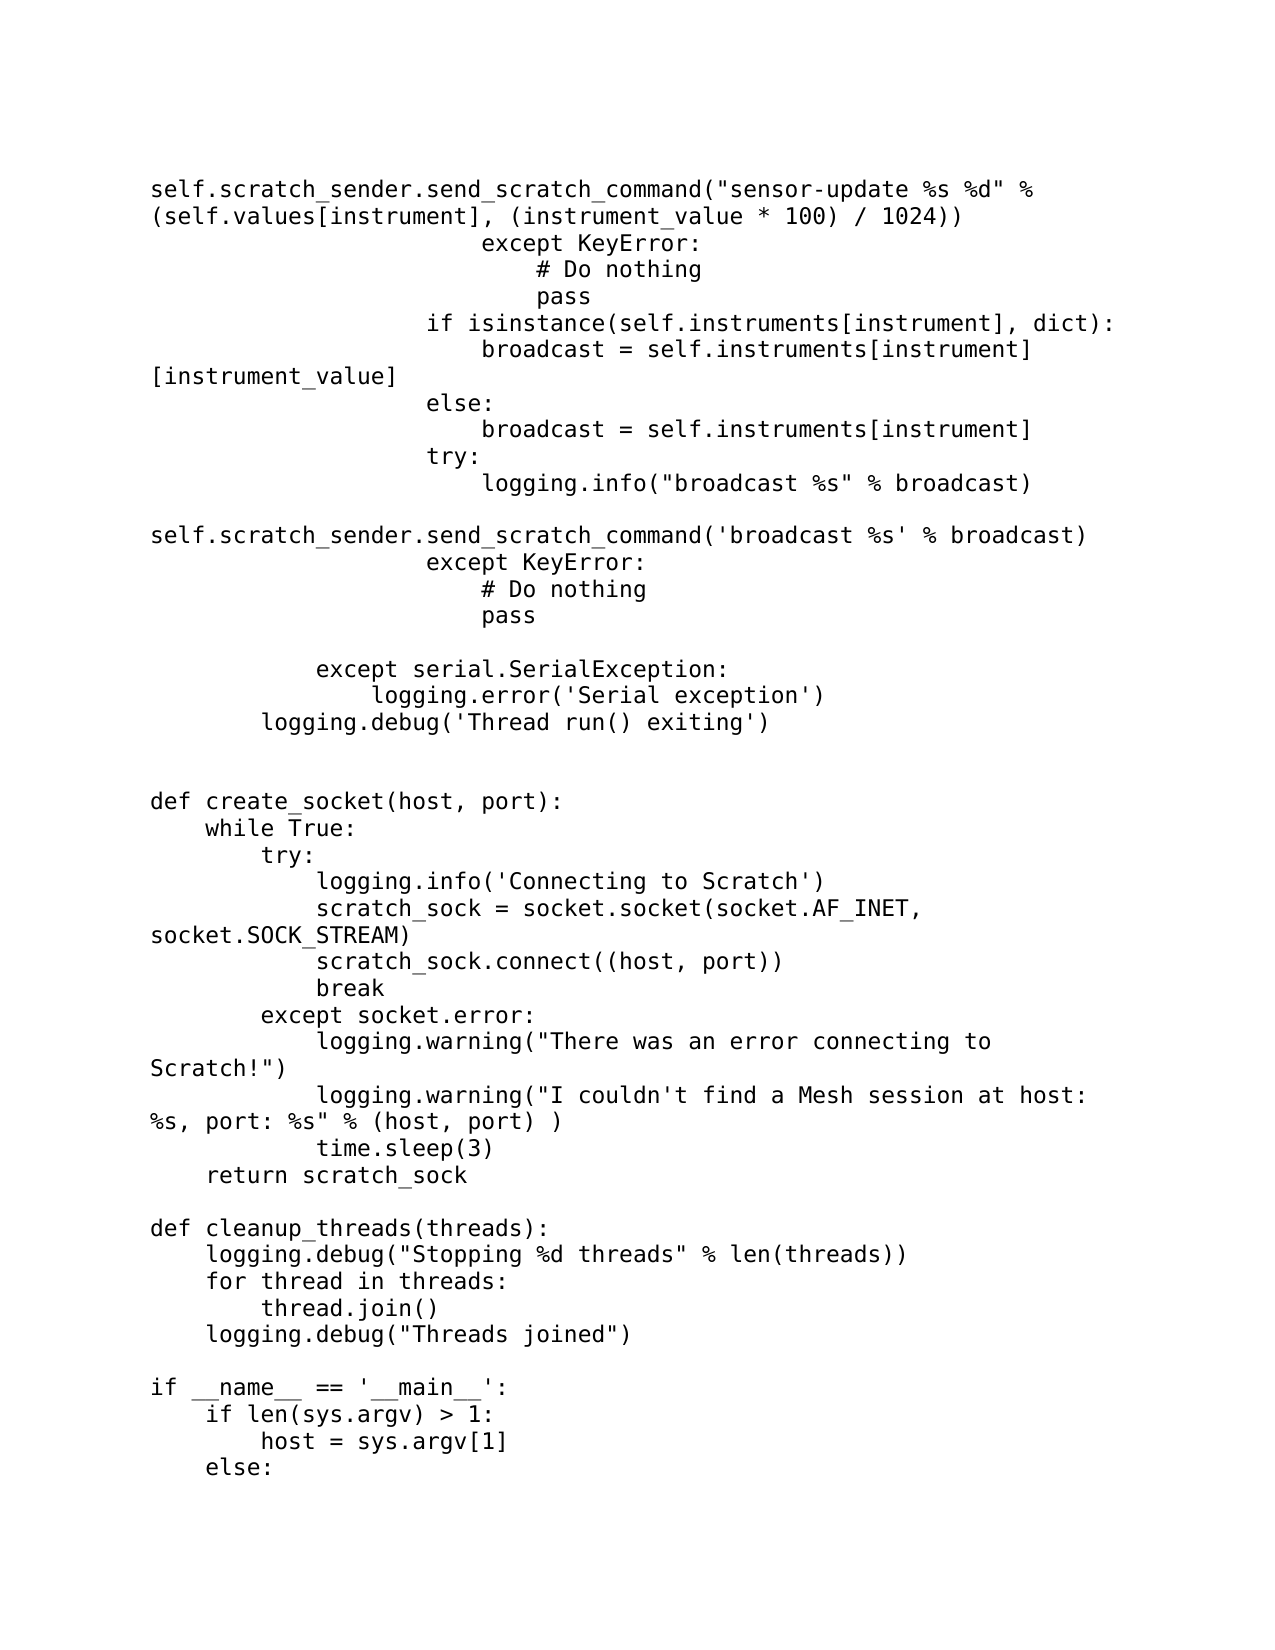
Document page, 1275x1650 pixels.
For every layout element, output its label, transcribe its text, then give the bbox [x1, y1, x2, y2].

text while True: [150, 815, 1125, 842]
text logging.error('Serial exception') [150, 682, 1125, 709]
text self.scratch_sender.send_scratch_command("sensor-update %s %d" % (self.values[instrument], (instrument_value * 100) / 1024)) [150, 150, 1125, 230]
text scratch_sock = socket.socket(socket.AF_INET, socket.SOCK_STREAM) [150, 895, 1125, 948]
text time.sleep(3) [150, 1135, 1125, 1162]
text except KeyError: [150, 549, 1125, 576]
text # Do nothing [150, 576, 1125, 603]
text for thread in threads: [150, 1268, 1125, 1295]
text try: [150, 842, 1125, 868]
text host = sys.argv[1] [150, 1428, 1125, 1454]
text logging.info("broadcast %s" % broadcast) [150, 470, 1125, 496]
text if __name__ == '__main__': [150, 1374, 1125, 1401]
text pass [150, 283, 1125, 310]
text else: [150, 390, 1125, 416]
text logging.debug('Thread run() exiting') [150, 709, 1125, 736]
text except KeyError: [150, 230, 1125, 256]
text pass [150, 603, 1125, 629]
text except serial.SerialException: [150, 656, 1125, 682]
text def create_socket(host, port): [150, 788, 1125, 815]
text break [150, 975, 1125, 1002]
text # Do nothing [150, 256, 1125, 283]
text thread.join() [150, 1295, 1125, 1321]
text except socket.error: [150, 1002, 1125, 1028]
text broadcast = self.instruments[instrument] [150, 416, 1125, 443]
text logging.info('Connecting to Scratch') [150, 868, 1125, 895]
text self.scratch_sender.send_scratch_command('broadcast %s' % broadcast) [150, 496, 1125, 549]
text broadcast = self.instruments[instrument][instrument_value] [150, 336, 1125, 390]
text try: [150, 443, 1125, 470]
text if isinstance(self.instruments[instrument], dict): [150, 310, 1125, 336]
text return scratch_sock [150, 1162, 1125, 1188]
text def cleanup_threads(threads): [150, 1215, 1125, 1241]
text logging.warning("I couldn't find a Mesh session at host: %s, port: %s" % (host, port) ) [150, 1082, 1125, 1135]
text logging.debug("Threads joined") [150, 1321, 1125, 1348]
text else: [150, 1454, 1125, 1481]
text scratch_sock.connect((host, port)) [150, 948, 1125, 975]
text logging.warning("There was an error connecting to Scratch!") [150, 1028, 1125, 1082]
text if len(sys.argv) > 1: [150, 1401, 1125, 1428]
text logging.debug("Stopping %d threads" % len(threads)) [150, 1241, 1125, 1268]
